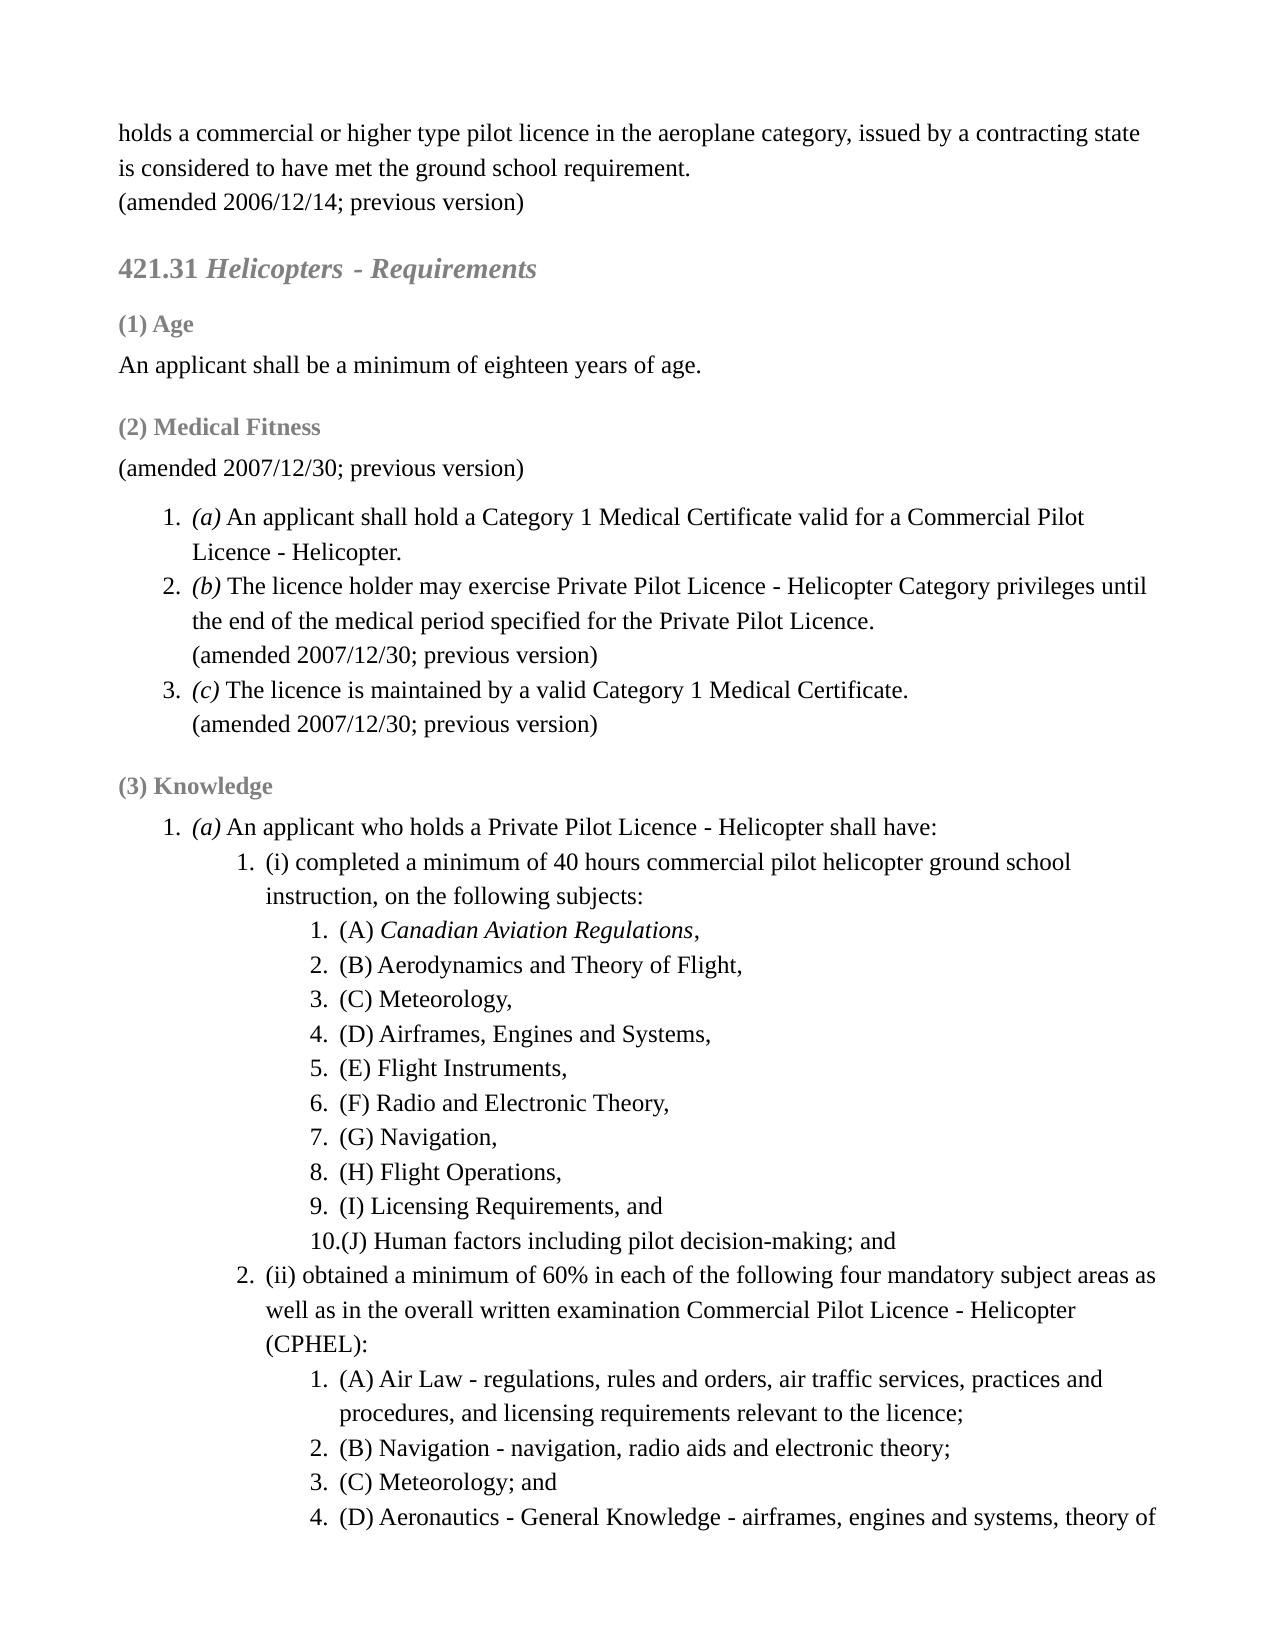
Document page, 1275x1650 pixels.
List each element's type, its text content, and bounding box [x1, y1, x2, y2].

list (F) Radio and Electronic Theory, [309, 1088, 1157, 1117]
list (C) Meteorology; and [309, 1467, 1157, 1496]
subtitle (2) Medical Fitness [118, 412, 1157, 441]
list (I) Licensing Requirements, and [309, 1191, 1157, 1220]
list (a) An applicant who holds a Private Pilot Licence - Helicopter shall have: [162, 812, 1157, 841]
list (B) Navigation - navigation, radio aids and electronic theory; [309, 1433, 1157, 1461]
subtitle (3) Knowledge [118, 771, 1157, 799]
list (H) Flight Operations, [309, 1157, 1157, 1186]
list (E) Flight Instruments, [309, 1053, 1157, 1082]
subtitle 421.31 Helicopters - Requirements [118, 251, 1157, 284]
list (b) The licence holder may exercise Private Pilot Licence - Helicopter Category privileges until the end of the medical period specified for the Private Pilot Licence. (amended 2007/12/30; previous version) [162, 571, 1157, 669]
list (c) The licence is maintained by a valid Category 1 Medical Certificate. (amended 2007/12/30; previous version) [162, 675, 1157, 738]
list (C) Meteorology, [309, 984, 1157, 1013]
list (G) Navigation, [309, 1122, 1157, 1151]
list (ii) obtained a minimum of 60% in each of the following four mandatory subject areas as well as in the overall written examination Commercial Pilot Licence - Helicopter (CPHEL): [236, 1260, 1157, 1358]
subtitle (1) Age [118, 309, 1157, 338]
list (a) An applicant shall hold a Category 1 Medical Certificate valid for a Commercial Pilot Licence - Helicopter. [162, 502, 1157, 566]
list (A) Air Law - regulations, rules and orders, air traffic services, practices and procedures, and licensing requirements relevant to the licence; [309, 1364, 1157, 1427]
list (B) Aerodynamics and Theory of Flight, [309, 950, 1157, 979]
list (i) completed a minimum of 40 hours commercial pilot helicopter ground school instruction, on the following subjects: [236, 847, 1157, 910]
list (J) Human factors including pilot decision-making; and [309, 1226, 1157, 1254]
text holds a commercial or higher type pilot licence in the aeroplane category, issued by a contracting state is considered to have met the ground school requirement. (amended 2006/12/14; previous version) [118, 118, 1157, 216]
list (A) Canadian Aviation Regulations, [309, 916, 1157, 944]
text An applicant shall be a minimum of eighteen years of age. [118, 351, 1157, 379]
list (D) Airframes, Engines and Systems, [309, 1019, 1157, 1048]
list (D) Aeronautics - General Knowledge - airframes, engines and systems, theory of [309, 1502, 1157, 1530]
text (amended 2007/12/30; previous version) [118, 453, 1157, 482]
